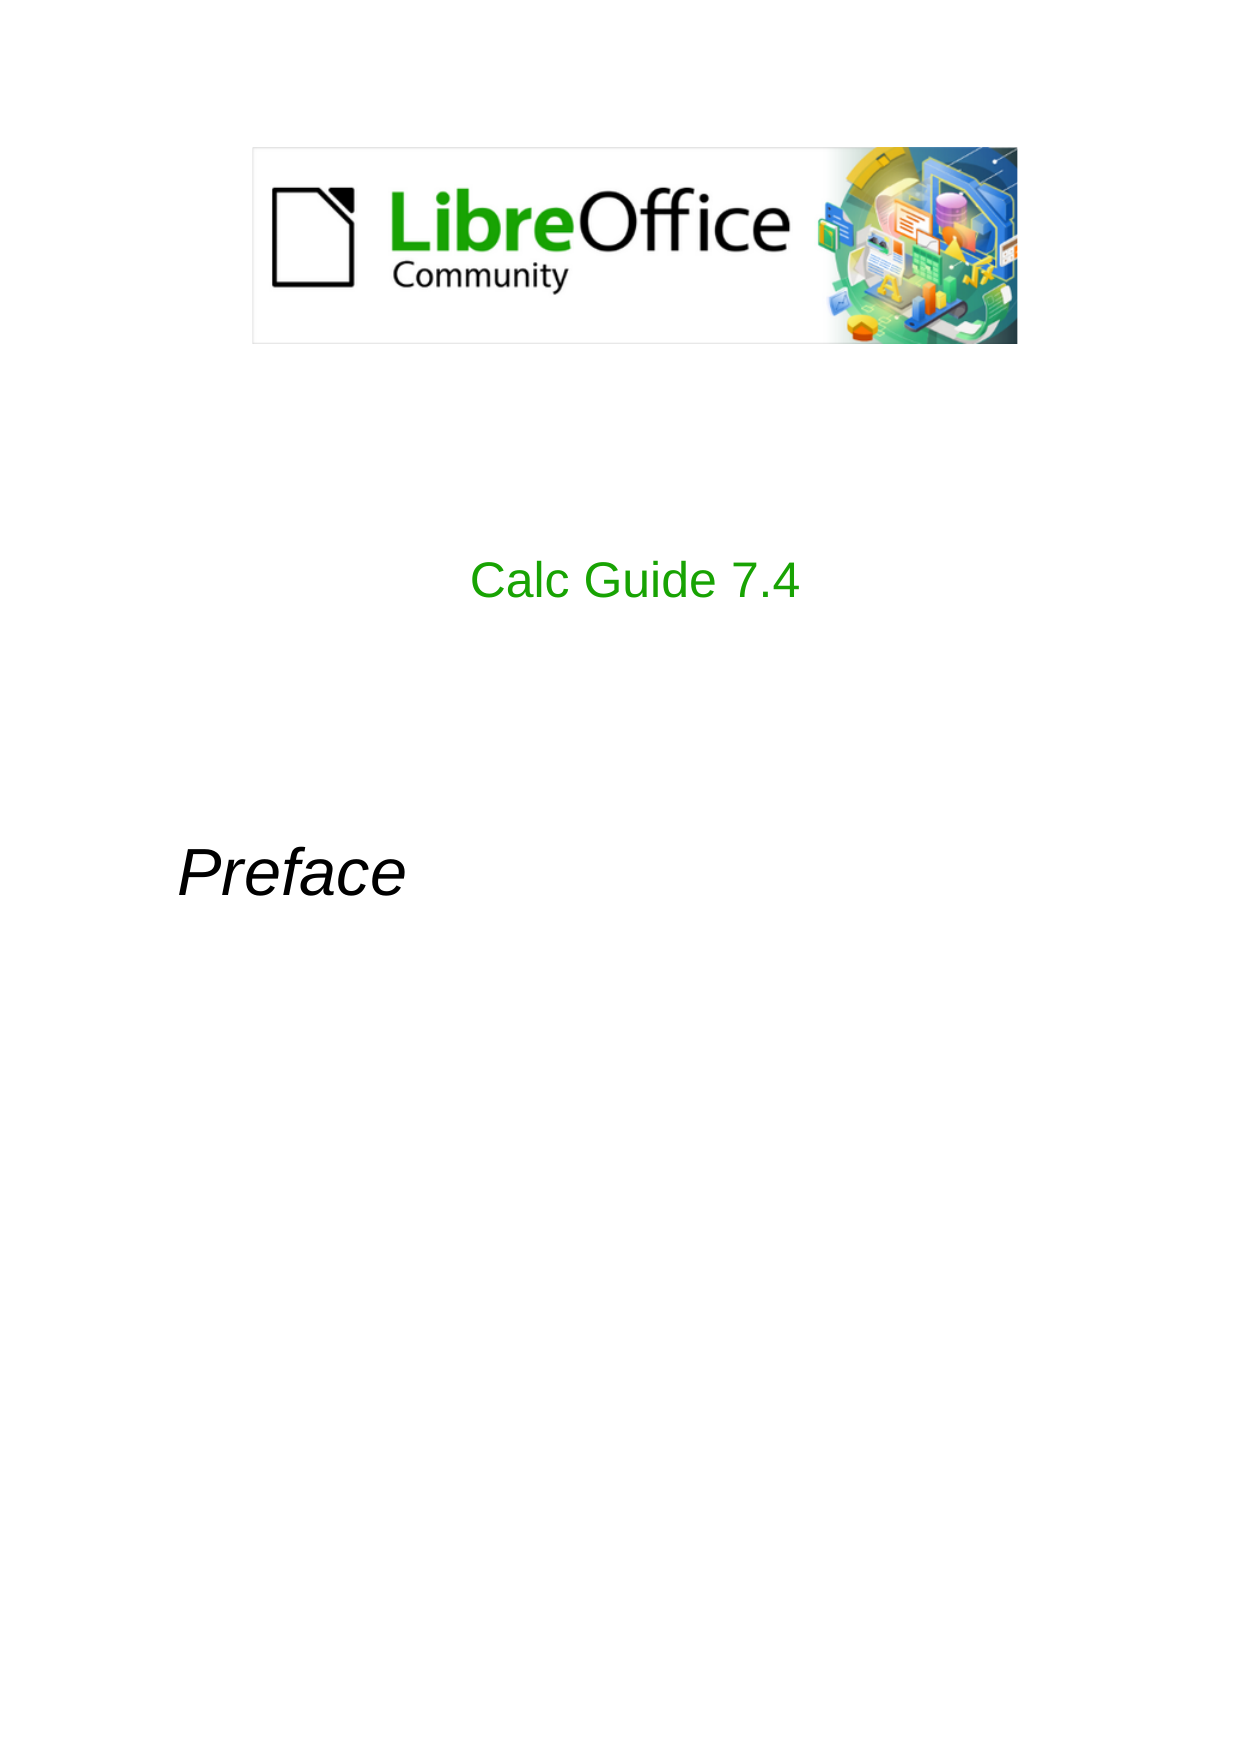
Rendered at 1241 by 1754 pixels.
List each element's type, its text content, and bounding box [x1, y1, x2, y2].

picture [252, 147, 1018, 344]
title Preface [177, 833, 1093, 909]
text Calc Guide 7.4 [177, 550, 1093, 608]
